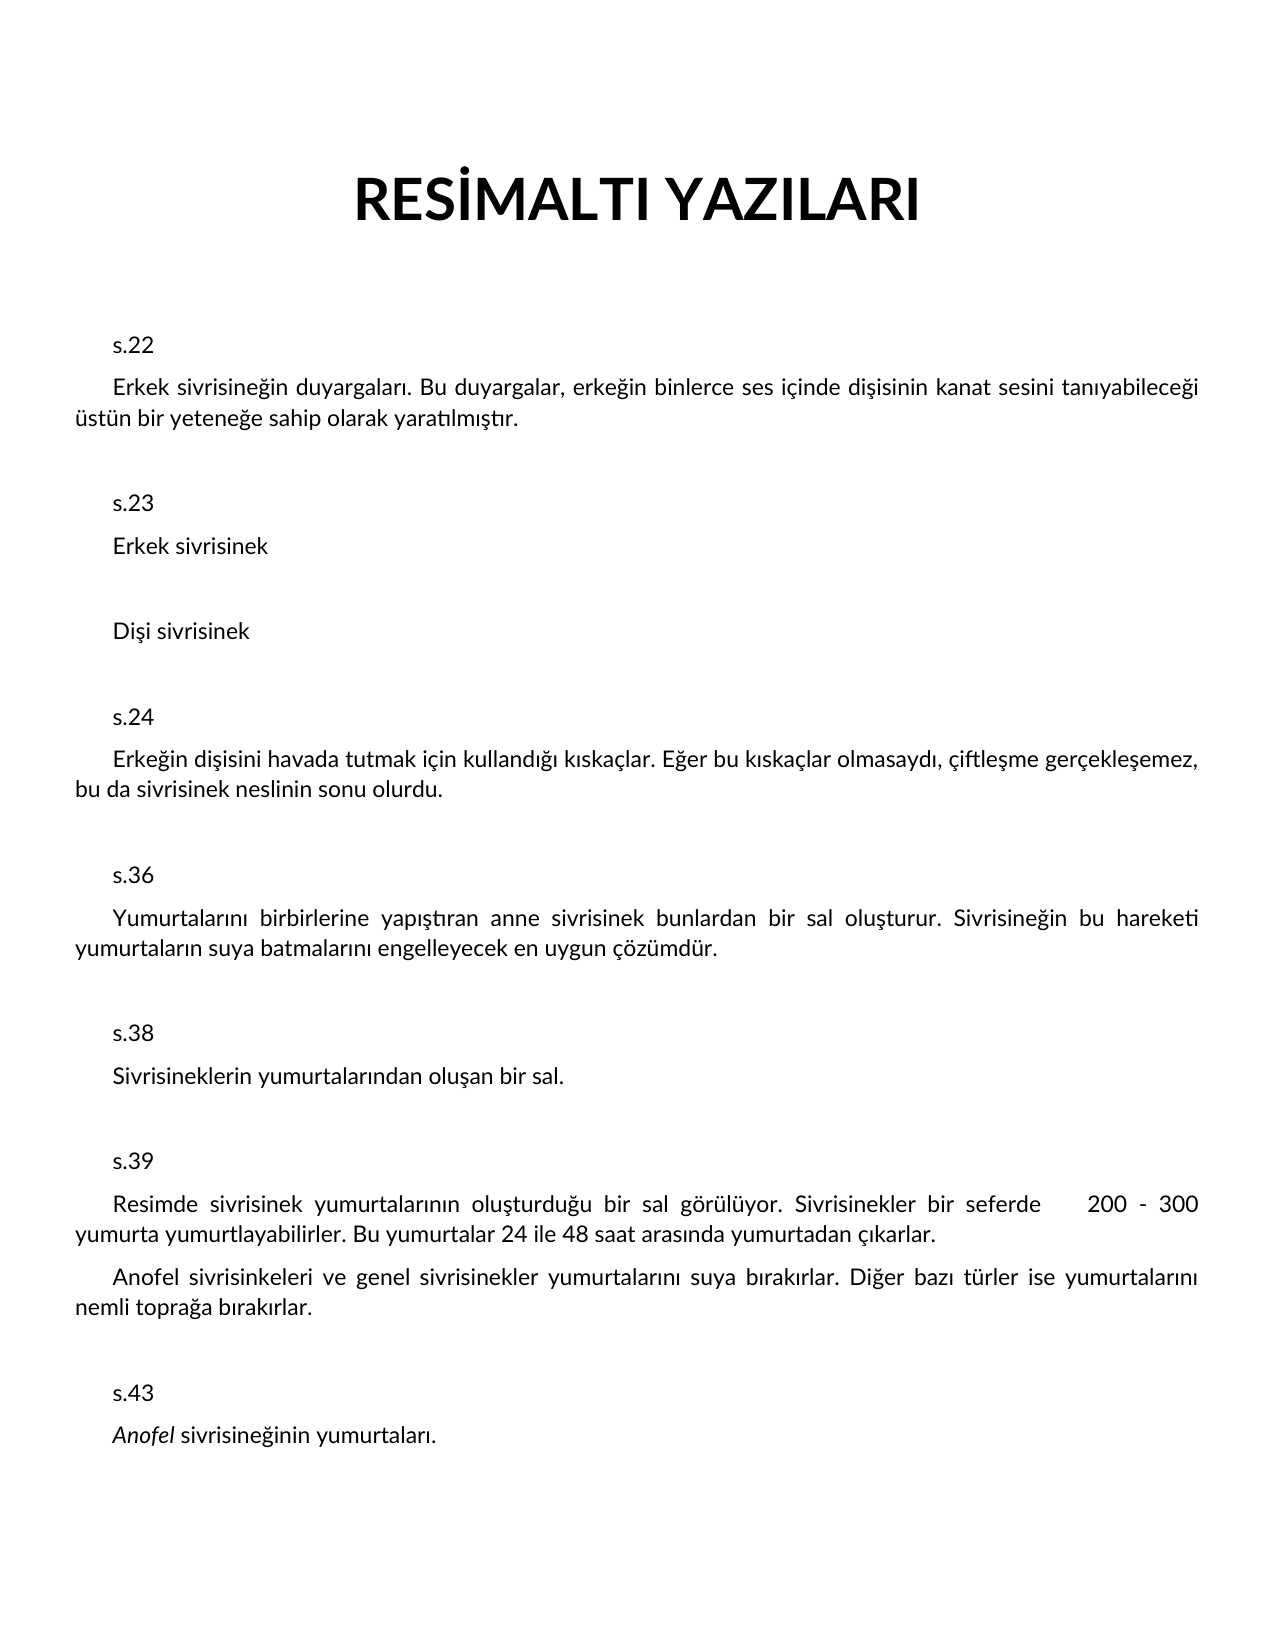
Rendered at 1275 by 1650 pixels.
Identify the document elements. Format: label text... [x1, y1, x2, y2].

text Erkek sivrisinek [75, 531, 1200, 559]
text Erkek sivrisineğin duyargaları. Bu duyargalar, erkeğin binlerce ses içinde dişisinin kanat sesini tanıyabileceği üstün bir yeteneğe sahip olarak yaratılmıştır. [75, 373, 1200, 431]
text s.24 [75, 702, 1200, 730]
text Anofel sivrisineğinin yumurtaları. [75, 1421, 1200, 1448]
text Yumurtalarını birbirlerine yapıştıran anne sivrisinek bunlardan bir sal oluşturur. Sivrisineğin bu hareketi yumurtaların suya batmalarını engelleyecek en uygun çözümdür. [75, 903, 1200, 961]
text s.22 [75, 330, 1200, 358]
text s.39 [75, 1147, 1200, 1174]
text Resimde sivrisinek yumurtalarının oluşturduğu bir sal görülüyor. Sivrisinekler bir seferde 200 - 300 yumurta yumurtlayabilirler. Bu yumurtalar 24 ile 48 saat arasında yumurtadan çıkarlar. [75, 1190, 1200, 1247]
text Erkeğin dişisini havada tutmak için kullandığı kıskaçlar. Eğer bu kıskaçlar olmasaydı, çiftleşme gerçekleşemez, bu da sivrisinek neslinin sonu olurdu. [75, 745, 1200, 803]
text s.23 [75, 489, 1200, 516]
text s.43 [75, 1378, 1200, 1406]
text s.36 [75, 861, 1200, 888]
text s.38 [75, 1019, 1200, 1046]
subtitle RESİMALTI YAZILARI [75, 162, 1200, 232]
text Sivrisineklerin yumurtalarından oluşan bir sal. [75, 1062, 1200, 1089]
text Dişi sivrisinek [75, 617, 1200, 644]
text Anofel sivrisinkeleri ve genel sivrisinekler yumurtalarını suya bırakırlar. Diğer bazı türler ise yumurtalarını nemli toprağa bırakırlar. [75, 1263, 1200, 1320]
